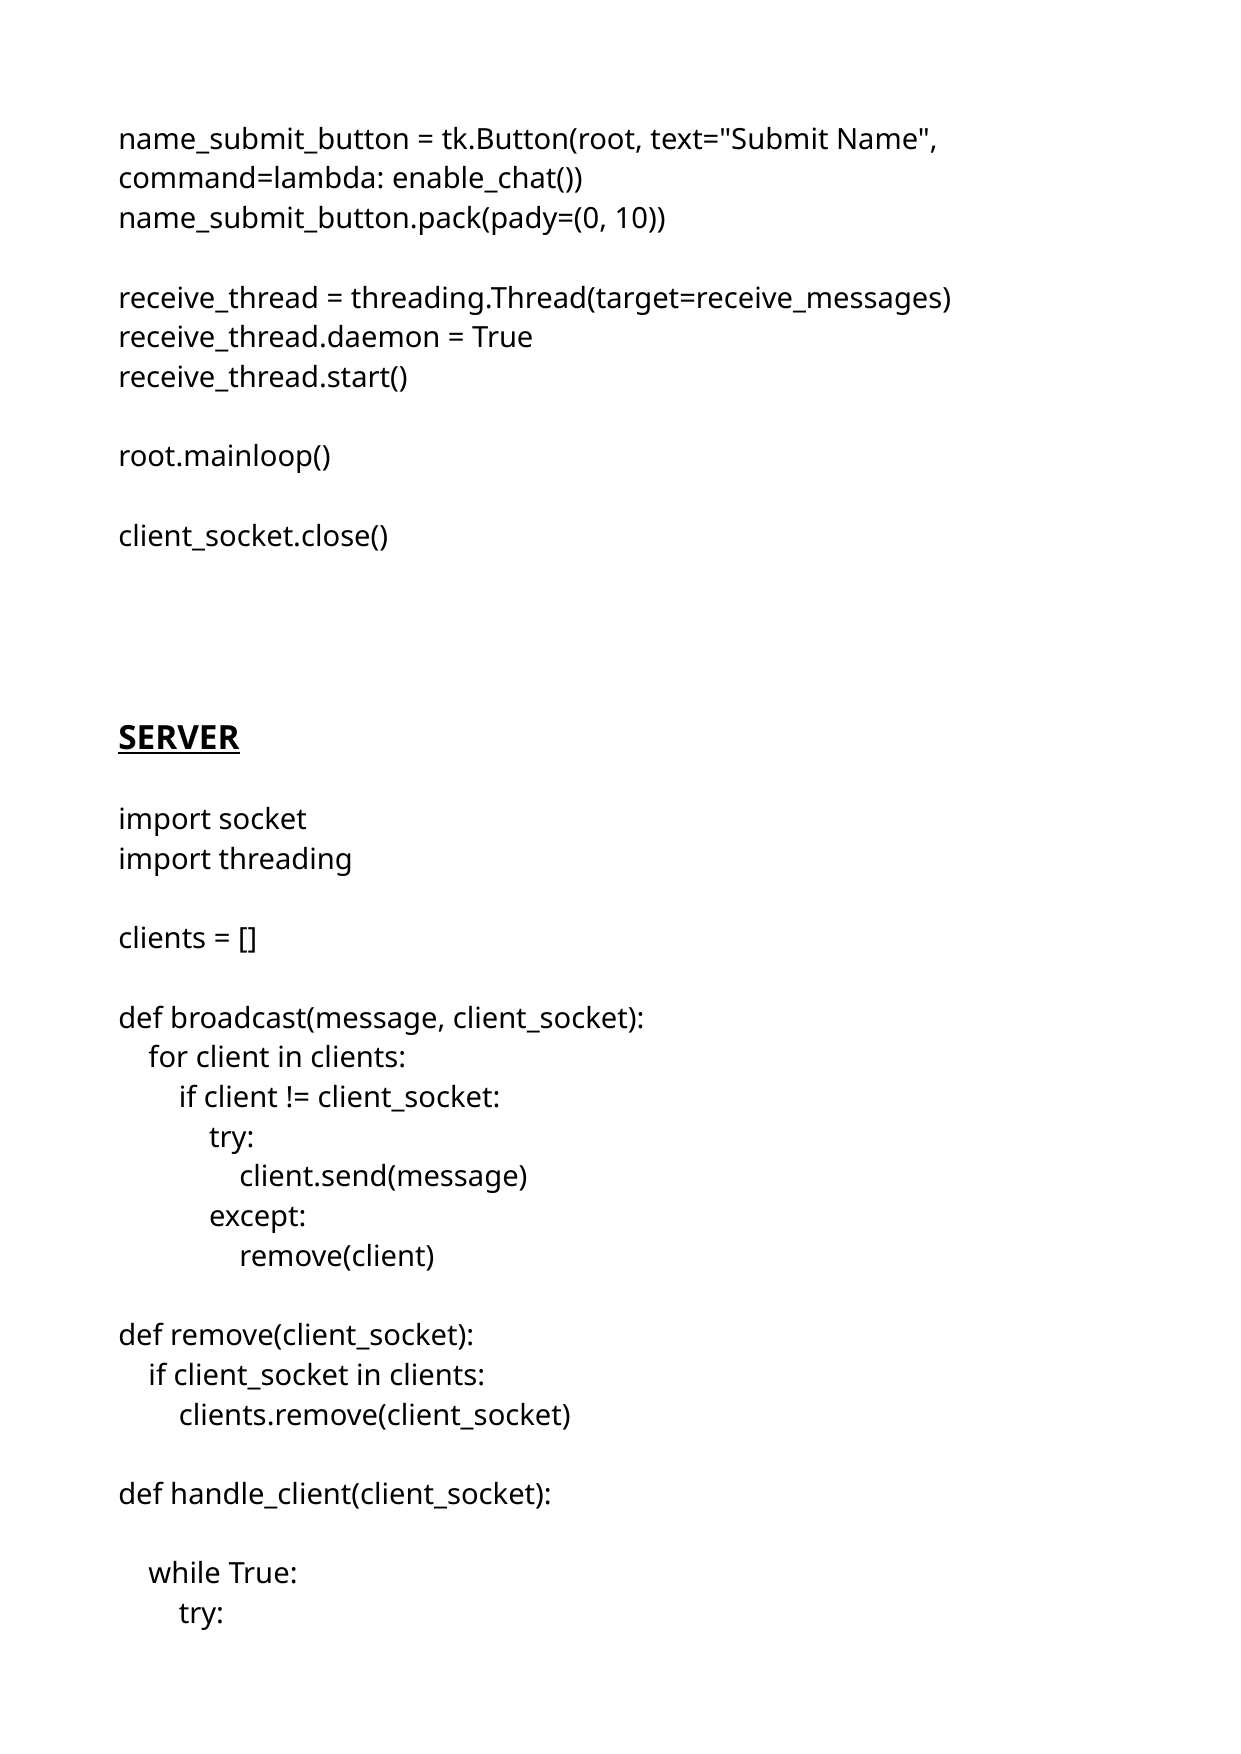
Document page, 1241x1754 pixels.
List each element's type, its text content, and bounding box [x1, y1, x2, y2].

text SERVER [118, 713, 1122, 759]
text try: [118, 1592, 1122, 1632]
text name_submit_button.pack(pady=(0, 10)) [118, 197, 1122, 237]
text if client != client_socket: [118, 1076, 1122, 1116]
text client.send(message) [118, 1156, 1122, 1195]
text import threading [118, 838, 1122, 878]
text client_socket.close() [118, 515, 1122, 555]
text while True: [118, 1553, 1122, 1592]
text except: [118, 1195, 1122, 1235]
text try: [118, 1116, 1122, 1156]
text receive_thread.daemon = True [118, 317, 1122, 356]
text def broadcast(message, client_socket): [118, 997, 1122, 1037]
text for client in clients: [118, 1037, 1122, 1076]
text receive_thread = threading.Thread(target=receive_messages) [118, 277, 1122, 317]
text name_submit_button = tk.Button(root, text="Submit Name", command=lambda: enable_chat()) [118, 118, 1122, 197]
text import socket [118, 798, 1122, 838]
text clients = [] [118, 918, 1122, 957]
text def handle_client(client_socket): [118, 1473, 1122, 1513]
text if client_socket in clients: [118, 1354, 1122, 1394]
text clients.remove(client_socket) [118, 1394, 1122, 1433]
text root.mainloop() [118, 436, 1122, 475]
text remove(client) [118, 1235, 1122, 1275]
text def remove(client_socket): [118, 1314, 1122, 1354]
text receive_thread.start() [118, 356, 1122, 396]
